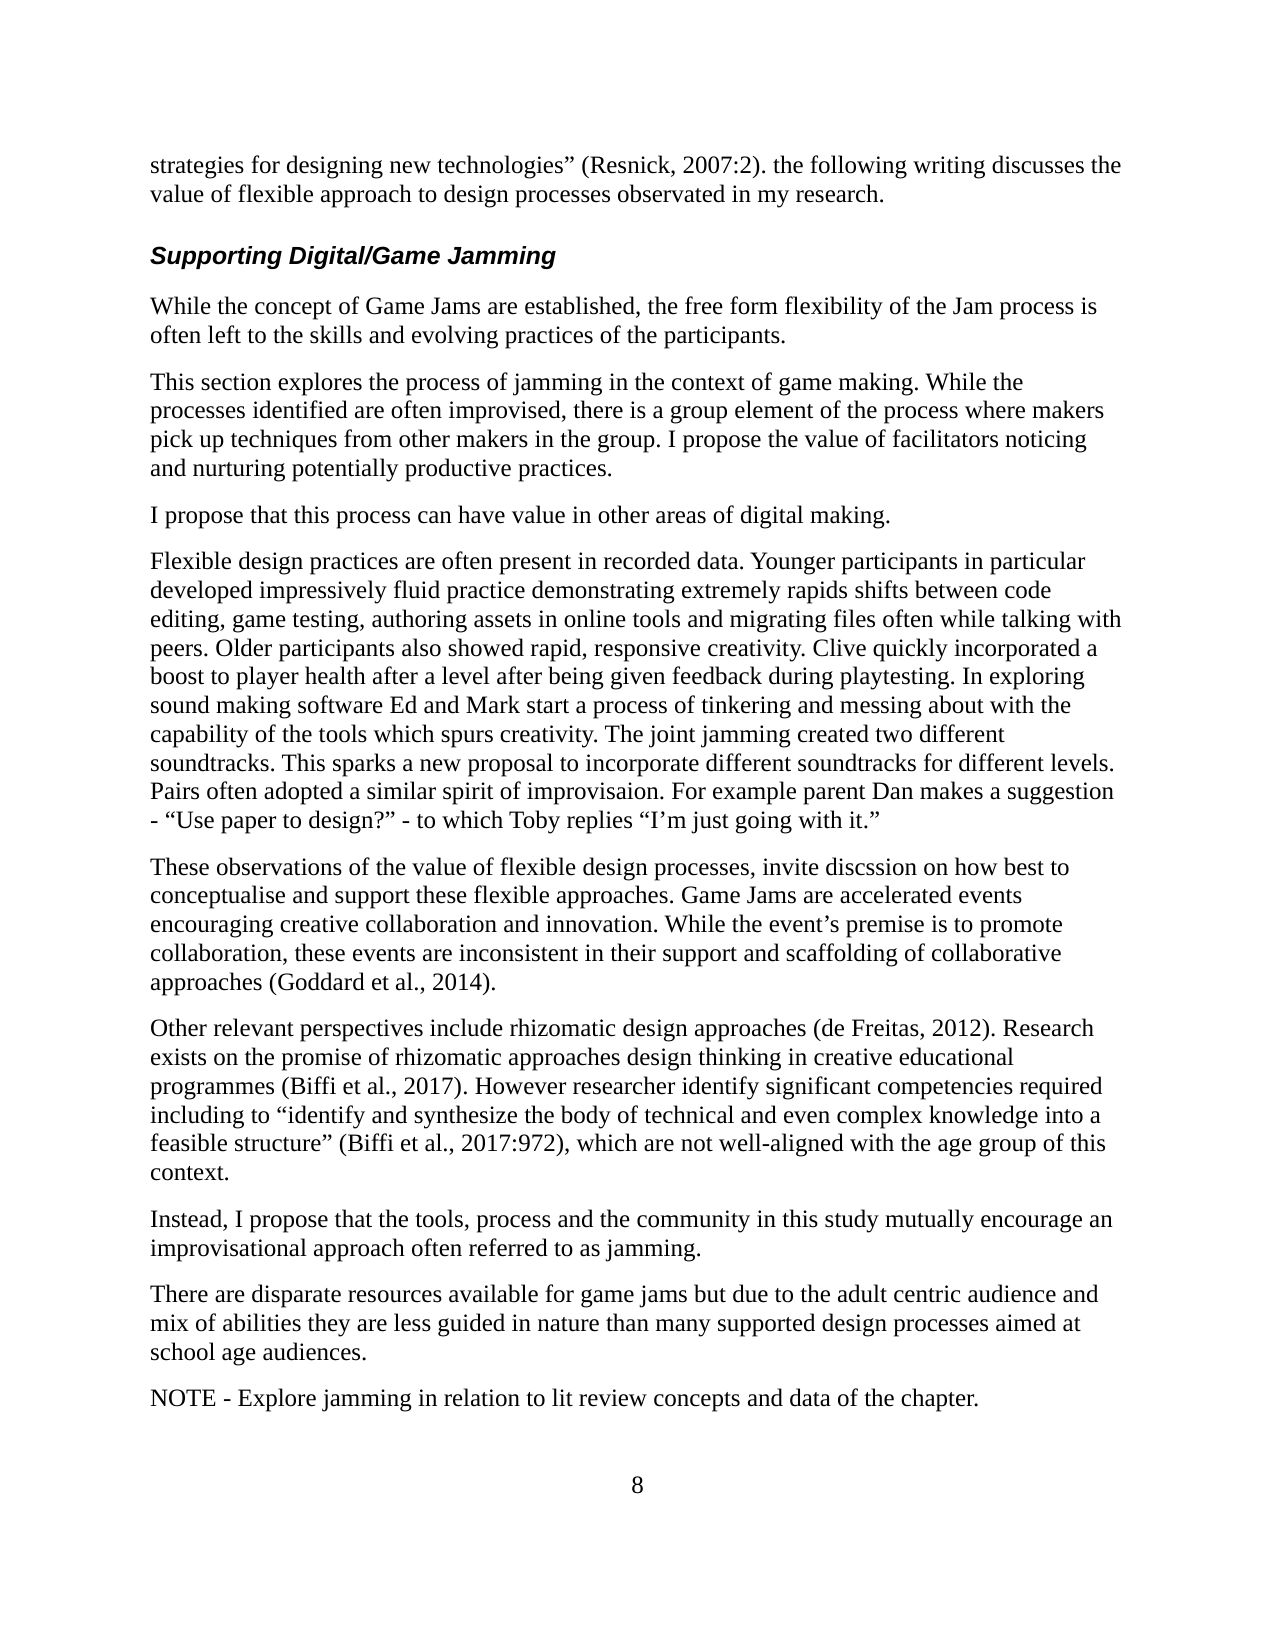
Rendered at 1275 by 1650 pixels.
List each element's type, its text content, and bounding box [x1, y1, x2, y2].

text Flexible design practices are often present in recorded data. Younger participants in particular developed impressively fluid practice demonstrating extremely rapids shifts between code editing, game testing, authoring assets in online tools and migrating files often while talking with peers. Older participants also showed rapid, responsive creativity. Clive quickly incorporated a boost to player health after a level after being given feedback during playtesting. In exploring sound making software Ed and Mark start a process of tinkering and messing about with the capability of the tools which spurs creativity. The joint jamming created two different soundtracks. This sparks a new proposal to incorporate different soundtracks for different levels. Pairs often adopted a similar spirit of improvisaion. For example parent Dan makes a suggestion - “Use paper to design?” - to which Toby replies “I’m just going with it.” [150, 546, 1125, 834]
text There are disparate resources available for game jams but due to the adult centric audience and mix of abilities they are less guided in nature than many supported design processes aimed at school age audiences. [150, 1279, 1125, 1366]
text NOTE - Explore jamming in relation to lit review concepts and data of the chapter. [150, 1383, 1125, 1412]
text This section explores the process of jamming in the context of game making. While the processes identified are often improvised, there is a group element of the process where makers pick up techniques from other makers in the group. I propose the value of facilitators noticing and nurturing potentially productive practices. [150, 367, 1125, 482]
text Other relevant perspectives include rhizomatic design approaches (de Freitas, 2012). Research exists on the promise of rhizomatic approaches design thinking in creative educational programmes (Biffi et al., 2017). However researcher identify significant competencies required including to “identify and synthesize the body of technical and even complex knowledge into a feasible structure” (Biffi et al., 2017:972), which are not well-aligned with the age group of this context. [150, 1013, 1125, 1186]
text Instead, I propose that the tools, process and the community in this study mutually encourage an improvisational approach often referred to as jamming. [150, 1204, 1125, 1261]
text strategies for designing new technologies” (Resnick, 2007:2). the following writing discusses the value of flexible approach to design processes observated in my research. [150, 150, 1125, 207]
text These observations of the value of flexible design processes, invite discssion on how best to conceptualise and support these flexible approaches. Game Jams are accelerated events encouraging creative collaboration and innovation. While the event’s premise is to promote collaboration, these events are inconsistent in their support and scaffolding of collaborative approaches (Goddard et al., 2014). [150, 852, 1125, 996]
subtitle Supporting Digital/Game Jamming [150, 241, 1125, 270]
text While the concept of Game Jams are established, the free form flexibility of the Jam process is often left to the skills and evolving practices of the participants. [150, 291, 1125, 349]
text I propose that this process can have value in other areas of digital making. [150, 500, 1125, 528]
